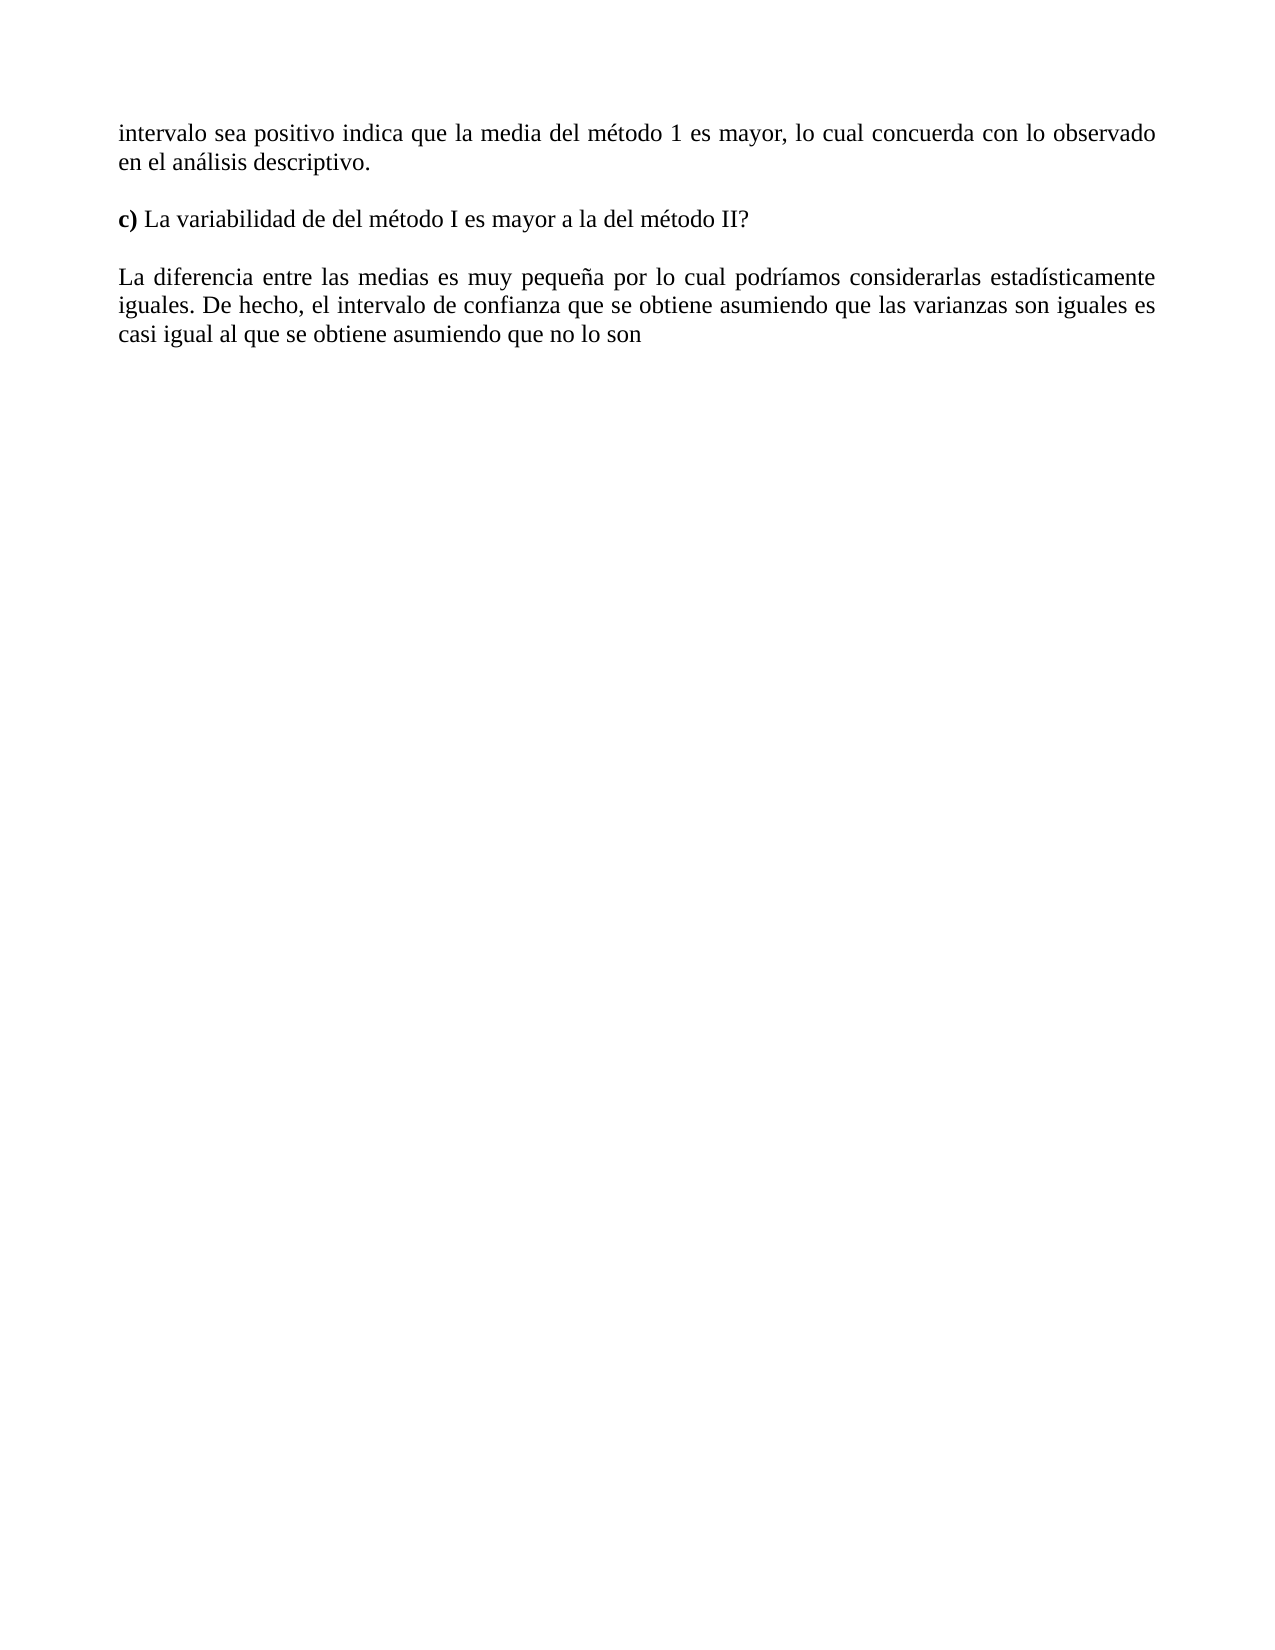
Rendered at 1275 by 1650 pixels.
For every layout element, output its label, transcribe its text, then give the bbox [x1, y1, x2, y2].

text La diferencia entre las medias es muy pequeña por lo cual podríamos considerarlas estadísticamente iguales. De hecho, el intervalo de confianza que se obtiene asumiendo que las varianzas son iguales es casi igual al que se obtiene asumiendo que no lo son [118, 262, 1157, 348]
text c) La variabilidad de del método I es mayor a la del método II? [118, 204, 1157, 233]
text intervalo sea positivo indica que la media del método 1 es mayor, lo cual concuerda con lo observado en el análisis descriptivo. [118, 118, 1157, 176]
